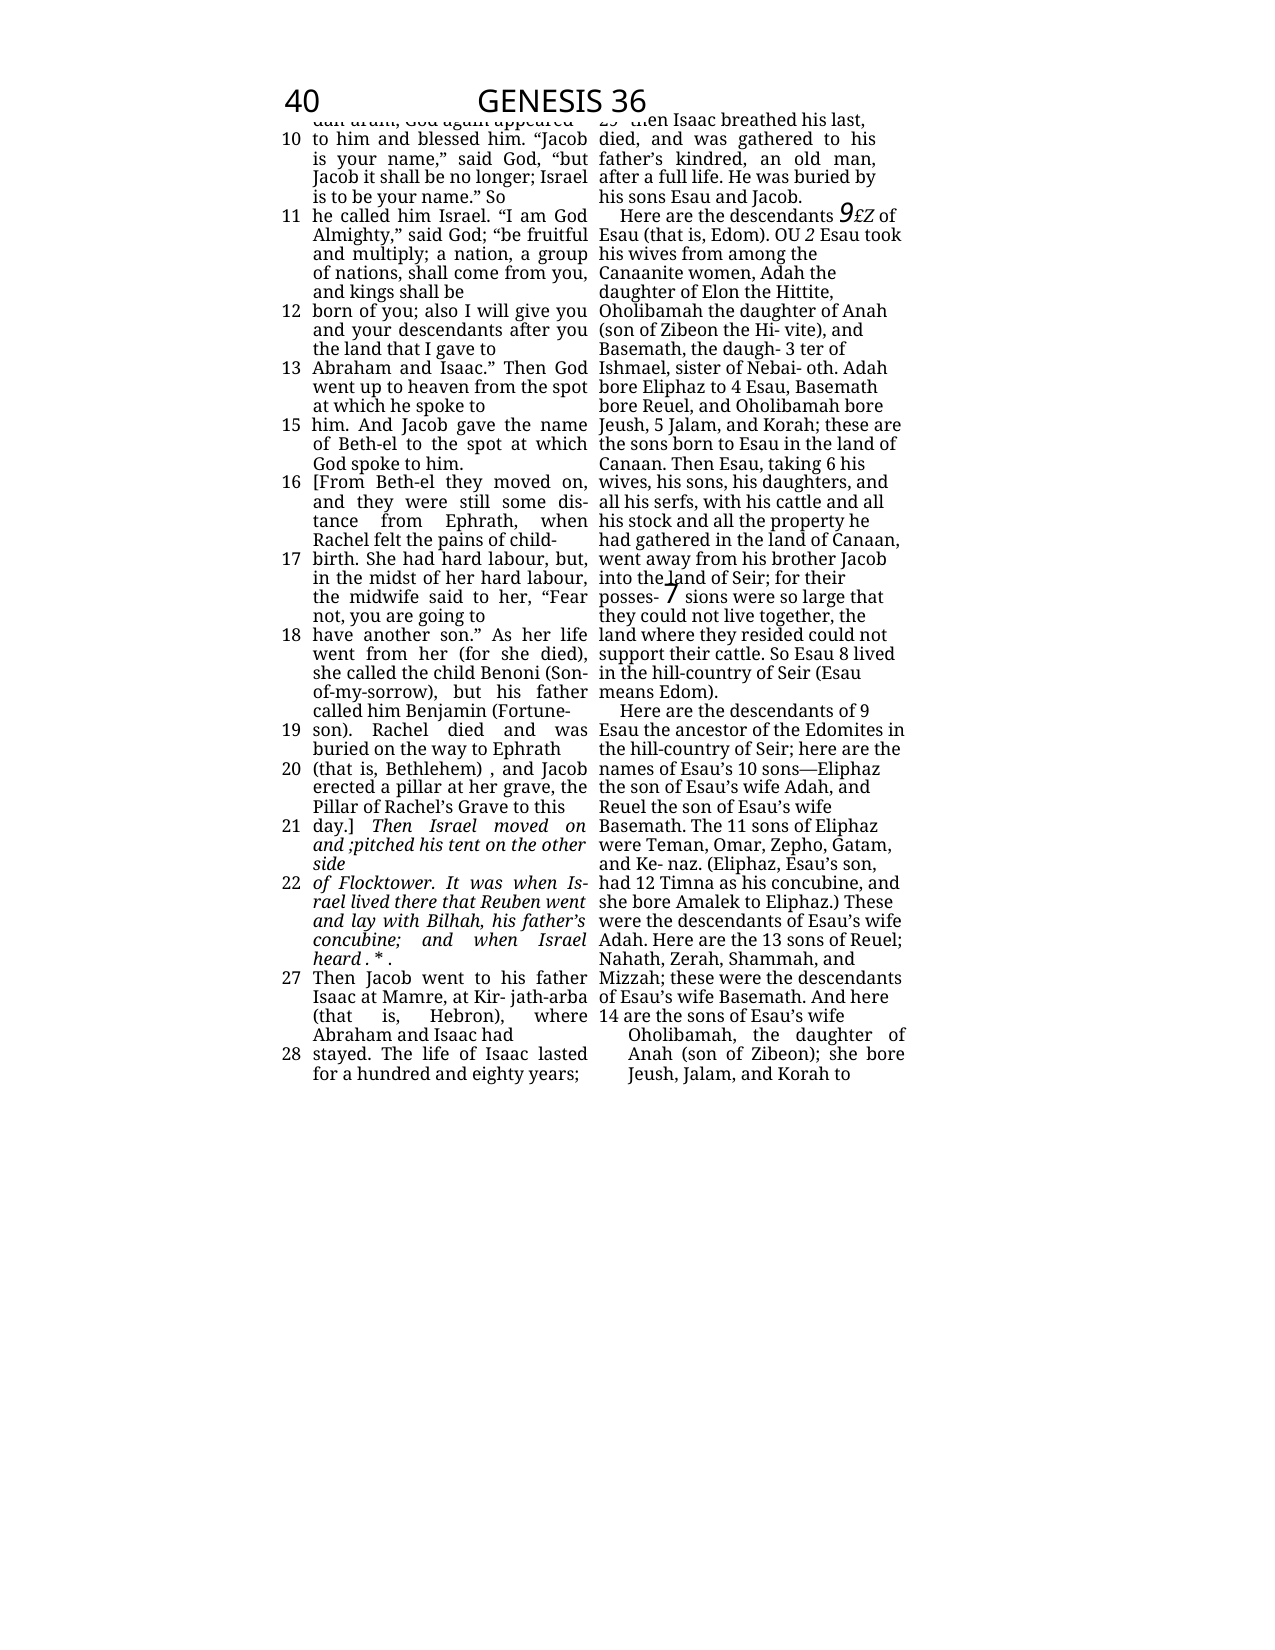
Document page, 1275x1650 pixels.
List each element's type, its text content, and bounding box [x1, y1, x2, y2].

text died, and was gathered to his father’s kindred, an old man, after a full life. He was buried by his sons Esau and Jacob. [599, 131, 876, 207]
text Oholibamah, the daughter of Anah (son of Zibeon); she bore Jeush, Jalam, and Korah to [628, 1027, 906, 1084]
list he called him Israel. “I am God Almighty,” said God; “be fruit­ful and multiply; a nation, a group of nations, shall come from you, and kings shall be [281, 207, 588, 302]
list Then Jacob went to his father Isaac at Mamre, at Kir- jath-arba (that is, Hebron), where Abraham and Isaac had [281, 969, 588, 1046]
list then Isaac breathed his last, [599, 112, 906, 131]
list born of you; also I will give you and your descendants after you the land that I gave to [281, 302, 588, 359]
list son). Rachel died and was buried on the way to Ephrath [281, 722, 588, 760]
text dan-aram, God again appeared [313, 122, 588, 131]
list stayed. The life of Isaac lasted for a hundred and eighty years; [281, 1046, 588, 1084]
list Abraham and Isaac.” Then God went up to heaven from the spot at which he spoke to [281, 359, 588, 417]
list to him and blessed him. “Jacob is your name,” said God, “but Jacob it shall be no longer; Israel is to be your name.” So [281, 131, 588, 207]
list him. And Jacob gave the name of Beth-el to the spot at which God spoke to him. [281, 417, 588, 474]
list (that is, Bethlehem) , and Jacob erected a pillar at her grave, the Pillar of Rachel’s Grave to this [281, 760, 588, 817]
list birth. She had hard labour, but, in the midst of her hard labour, the midwife said to her, “Fear not, you are going to [281, 550, 588, 626]
list have another son.” As her life went from her (for she died), she called the child Benoni (Son- of-my-sorrow), but his father called him Benjamin (Fortune- [281, 626, 588, 722]
text Here are the descendants 9£Z of Esau (that is, Edom). OU 2 Esau took his wives from among the Canaanite women, Adah the daughter of Elon the Hittite, Oholibamah the daughter of Anah (son of Zibeon the Hi- vite), and Basemath, the daugh- 3 ter of Ishmael, sister of Nebai- oth. Adah bore Eliphaz to 4 Esau, Basemath bore Reuel, and Oholibamah bore Jeush, 5 Jalam, and Korah; these are the sons born to Esau in the land of Canaan. Then Esau, taking 6 his wives, his sons, his daugh­ters, and all his serfs, with his cattle and all his stock and all the property he had gathered in the land of Canaan, went away from his brother Jacob into the land of Seir; for their posses- 7 sions were so large that they could not live together, the land where they resided could not support their cattle. So Esau 8 lived in the hill-country of Seir (Esau means Edom). [599, 207, 906, 702]
list [From Beth-el they moved on, and they were still some dis­tance from Ephrath, when Rachel felt the pains of child- [281, 474, 588, 550]
list of Flocktower. It was when Is­rael lived there that Reuben went and lay with Bilhah, his father’s concubine; and when Is­rael heard . * . [281, 874, 588, 969]
list day.] Then Israel moved on and ;pitched his tent on the other side [281, 817, 588, 874]
text Here are the descendants of 9 Esau the ancestor of the Edom­ites in the hill-country of Seir; here are the names of Esau’s 10 sons—Eliphaz the son of Esau’s wife Adah, and Reuel the son of Esau’s wife Basemath. The 11 sons of Eliphaz were Teman, Omar, Zepho, Gatam, and Ke- naz. (Eliphaz, Esau’s son, had 12 Timna as his concubine, and she bore Amalek to Eliphaz.) These were the descendants of Esau’s wife Adah. Here are the 13 sons of Reuel; Nahath, Zerah, Shammah, and Mizzah; these were the descendants of Esau’s wife Basemath. And here 14 are the sons of Esau’s wife [599, 702, 906, 1027]
